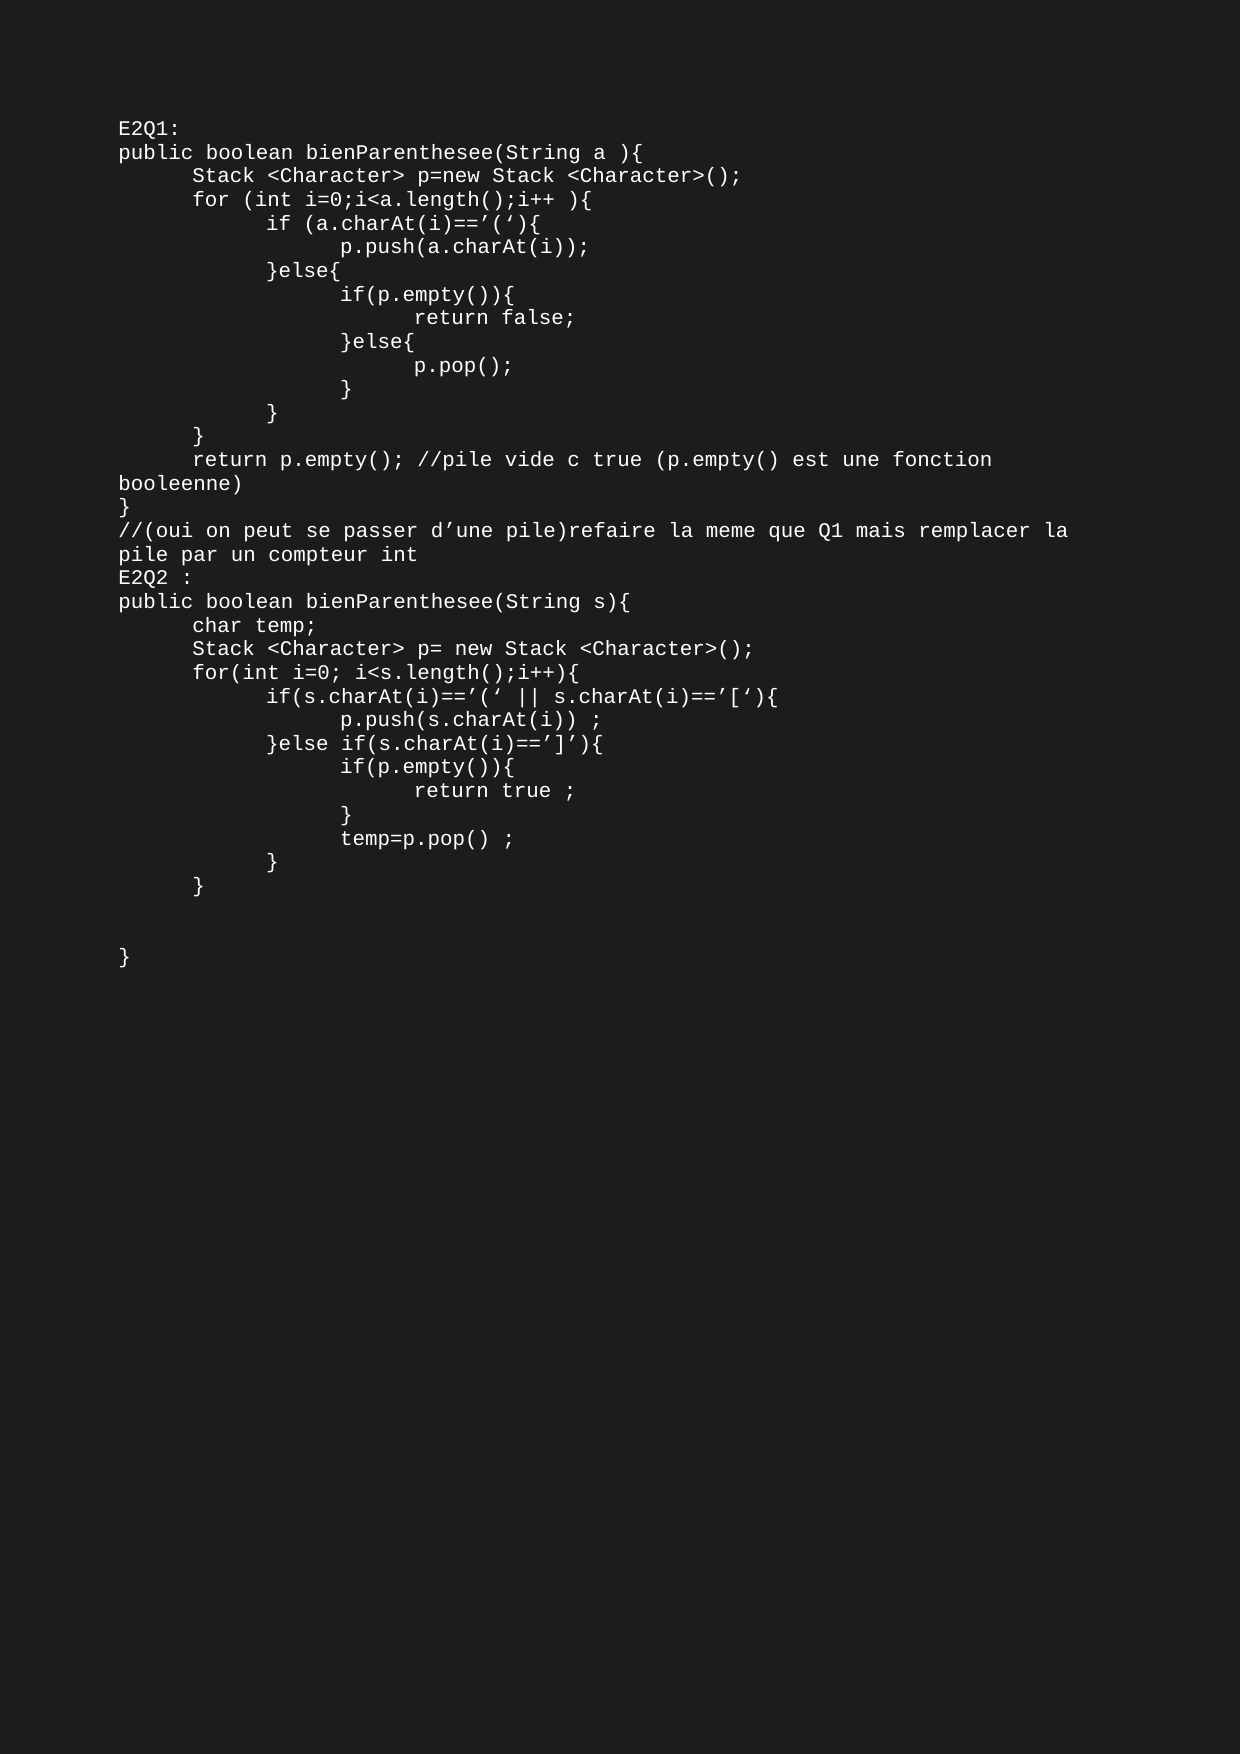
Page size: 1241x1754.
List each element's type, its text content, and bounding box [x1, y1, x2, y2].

text if(p.empty()){ [118, 757, 1122, 780]
text char temp; [118, 615, 1122, 638]
text } [118, 875, 1122, 898]
text } [118, 804, 1122, 827]
text //(oui on peut se passer d’une pile)refaire la meme que Q1 mais remplacer la pile par un compteur int [118, 520, 1122, 567]
text p.push(a.charAt(i)); [118, 236, 1122, 260]
text for (int i=0;i<a.length();i++ ){ [118, 189, 1122, 213]
text } [118, 851, 1122, 875]
text }else if(s.charAt(i)==’]’){ [118, 733, 1122, 757]
text for(int i=0; i<s.length();i++){ [118, 662, 1122, 686]
text if (a.charAt(i)==’(‘){ [118, 213, 1122, 236]
text if(s.charAt(i)==’(‘ || s.charAt(i)==’[‘){ [118, 686, 1122, 709]
text E2Q2 : [118, 567, 1122, 591]
text public boolean bienParenthesee(String s){ [118, 591, 1122, 615]
text return true ; [118, 780, 1122, 804]
text }else{ [118, 331, 1122, 354]
text } [118, 378, 1122, 402]
text public boolean bienParenthesee(String a ){ [118, 142, 1122, 165]
text } [118, 426, 1122, 449]
text } [118, 496, 1122, 520]
text Stack <Character> p=new Stack <Character>(); [118, 165, 1122, 189]
text } [118, 402, 1122, 426]
text temp=p.pop() ; [118, 827, 1122, 851]
text }else{ [118, 260, 1122, 284]
text if(p.empty()){ [118, 284, 1122, 307]
text Stack <Character> p= new Stack <Character>(); [118, 638, 1122, 662]
text E2Q1: [118, 118, 1122, 142]
text } [118, 946, 1122, 969]
text return p.empty(); //pile vide c true (p.empty() est une fonction booleenne) [118, 449, 1122, 496]
text p.push(s.charAt(i)) ; [118, 709, 1122, 733]
text return false; [118, 307, 1122, 331]
text p.pop(); [118, 354, 1122, 378]
